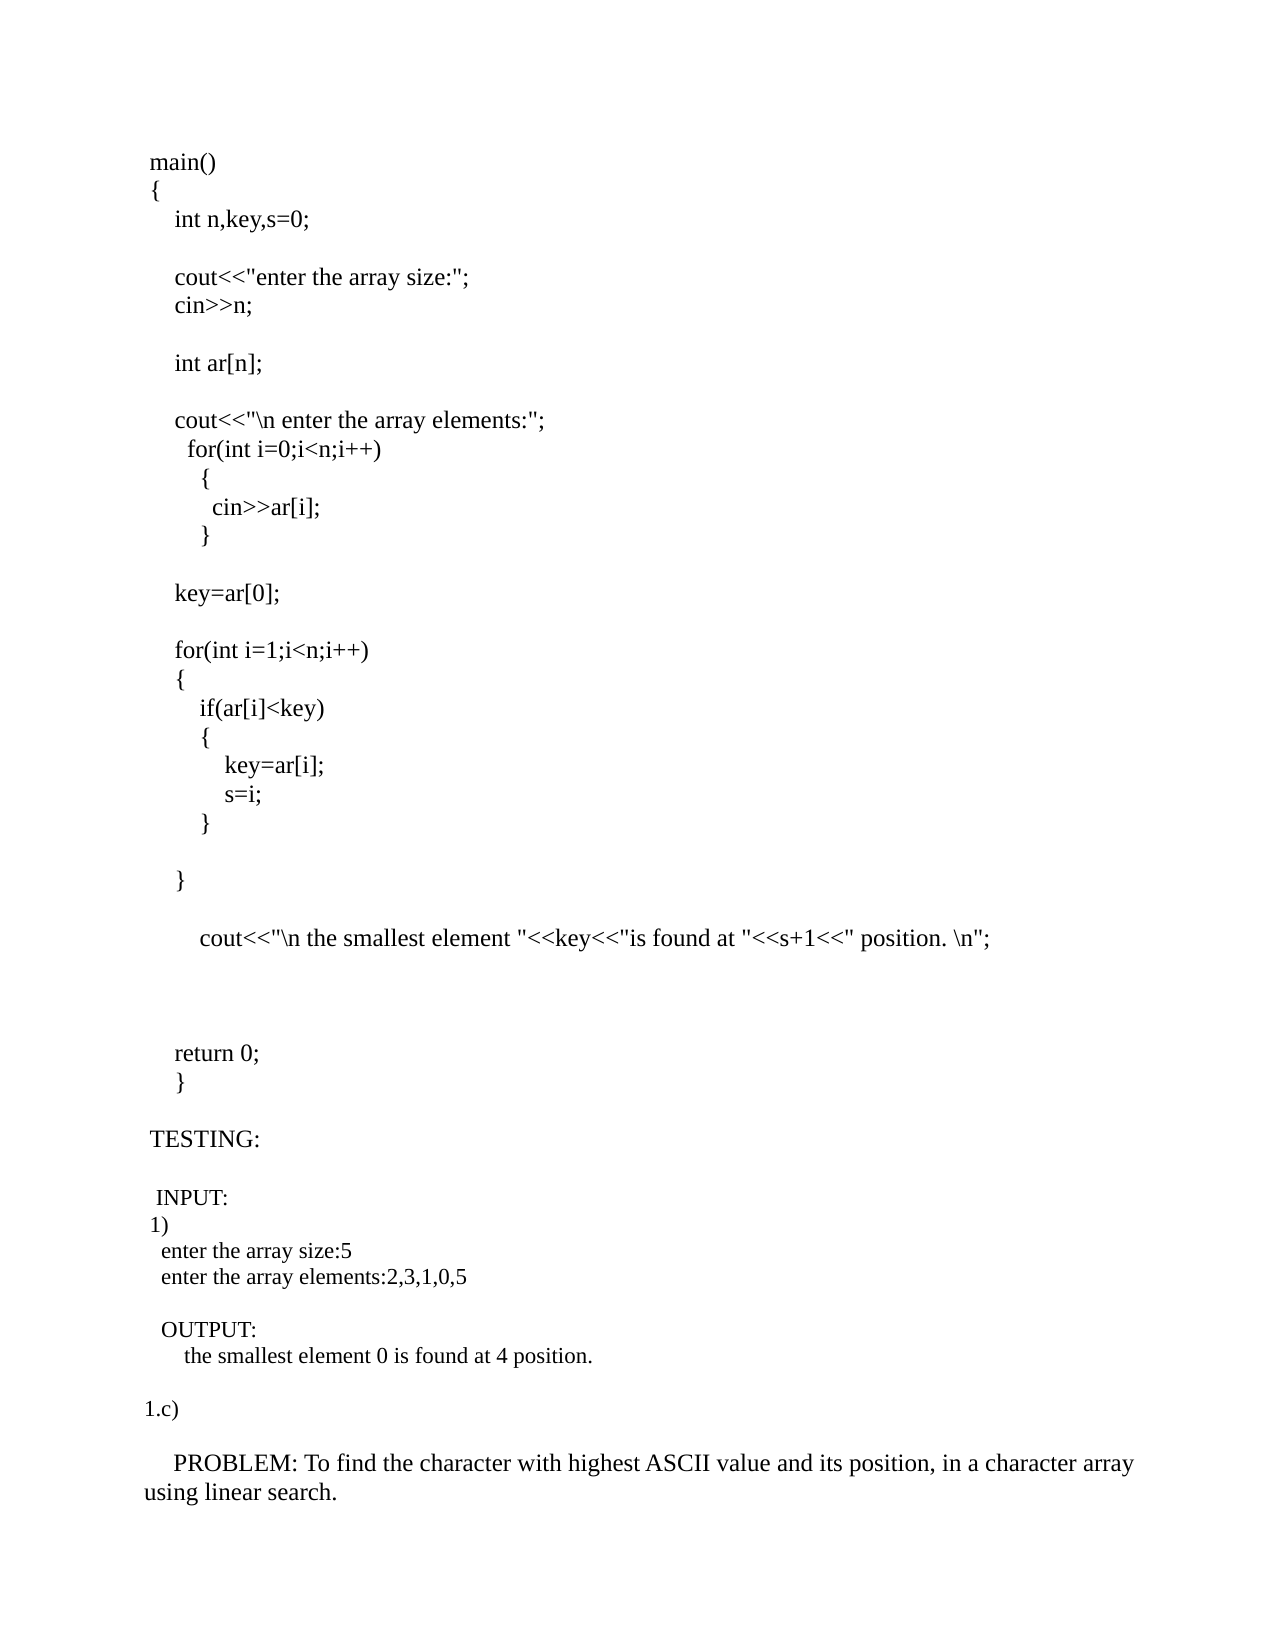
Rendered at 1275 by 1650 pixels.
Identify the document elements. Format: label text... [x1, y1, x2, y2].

text } [149, 521, 1157, 549]
text { [149, 722, 1157, 751]
text int n,key,s=0; [149, 204, 1157, 233]
text key=ar[i]; [149, 751, 1157, 779]
text key=ar[0]; [149, 578, 1157, 607]
text enter the array size:5 [149, 1237, 1157, 1263]
text return 0; [149, 1038, 1157, 1067]
text OUTPUT: [144, 1316, 1157, 1342]
text cout<<"\n the smallest element "<<key<<"is found at "<<s+1<<" position. \n"; [149, 923, 1157, 952]
text for(int i=0;i<n;i++) [149, 434, 1157, 463]
text int ar[n]; [149, 348, 1157, 377]
text cin>>n; [149, 291, 1157, 319]
text if(ar[i]<key) [149, 693, 1157, 722]
text 1.c) [144, 1395, 1157, 1421]
text cout<<"\n enter the array elements:"; [149, 406, 1157, 434]
text s=i; [149, 779, 1157, 808]
text 1) [149, 1211, 1157, 1237]
list enter the array elements:2,3,1,0,5 [144, 1263, 1157, 1290]
text } [149, 1067, 1157, 1096]
text } [149, 866, 1157, 894]
text the smallest element 0 is found at 4 position. [144, 1342, 1157, 1369]
text INPUT: [149, 1182, 1157, 1211]
text PROBLEM: To find the character with highest ASCII value and its position, in a character array using linear search. [144, 1448, 1157, 1505]
text { [149, 664, 1157, 693]
text TESTING: [149, 1124, 1157, 1153]
text main() [149, 147, 1157, 176]
text { [149, 463, 1157, 492]
text for(int i=1;i<n;i++) [149, 636, 1157, 664]
text { [149, 176, 1157, 204]
text cin>>ar[i]; [149, 492, 1157, 521]
text cout<<"enter the array size:"; [149, 262, 1157, 291]
text } [149, 808, 1157, 837]
